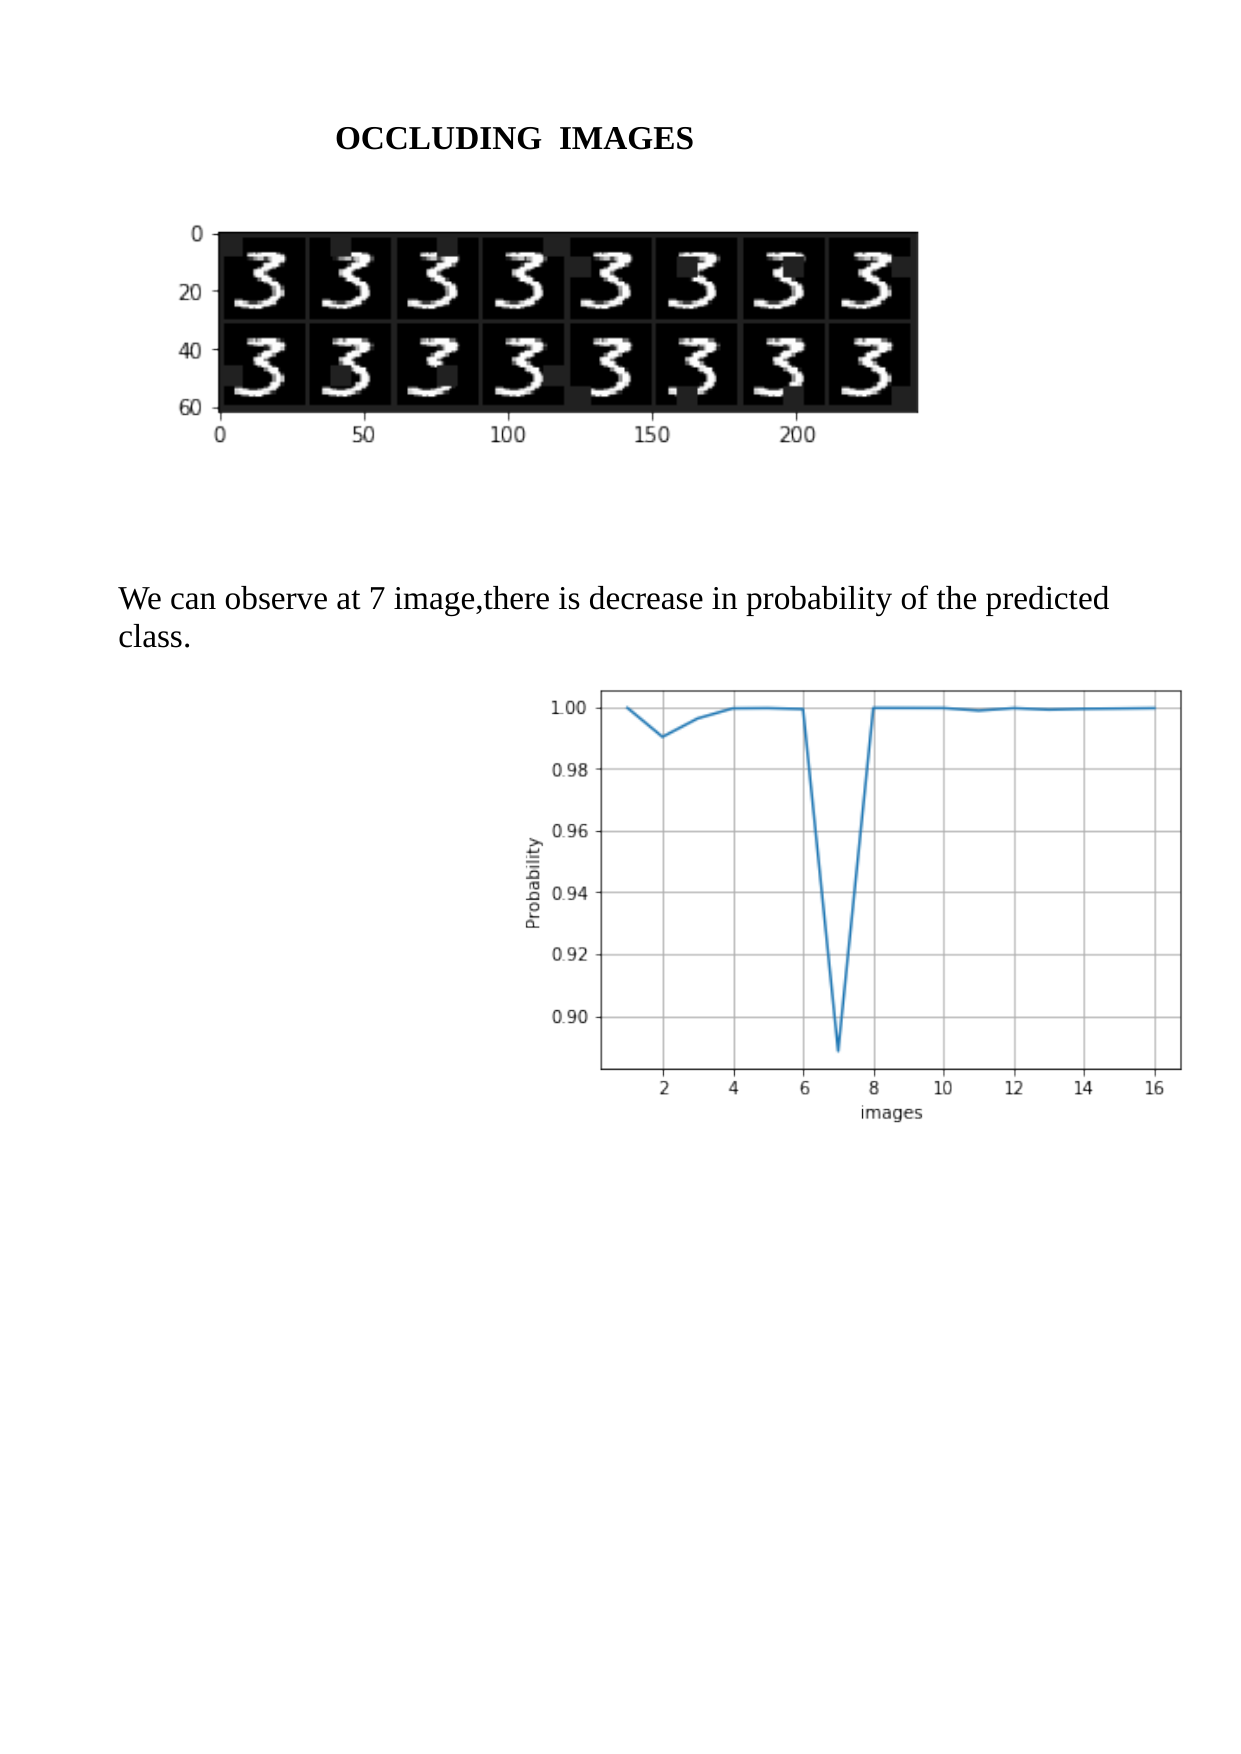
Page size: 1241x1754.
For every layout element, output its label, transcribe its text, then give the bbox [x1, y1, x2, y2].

picture [162, 211, 938, 462]
text OCCLUDING IMAGES [118, 118, 1122, 156]
text We can observe at 7 image,there is decrease in probability of the predicted class. [118, 578, 1122, 655]
picture [514, 673, 1198, 1135]
